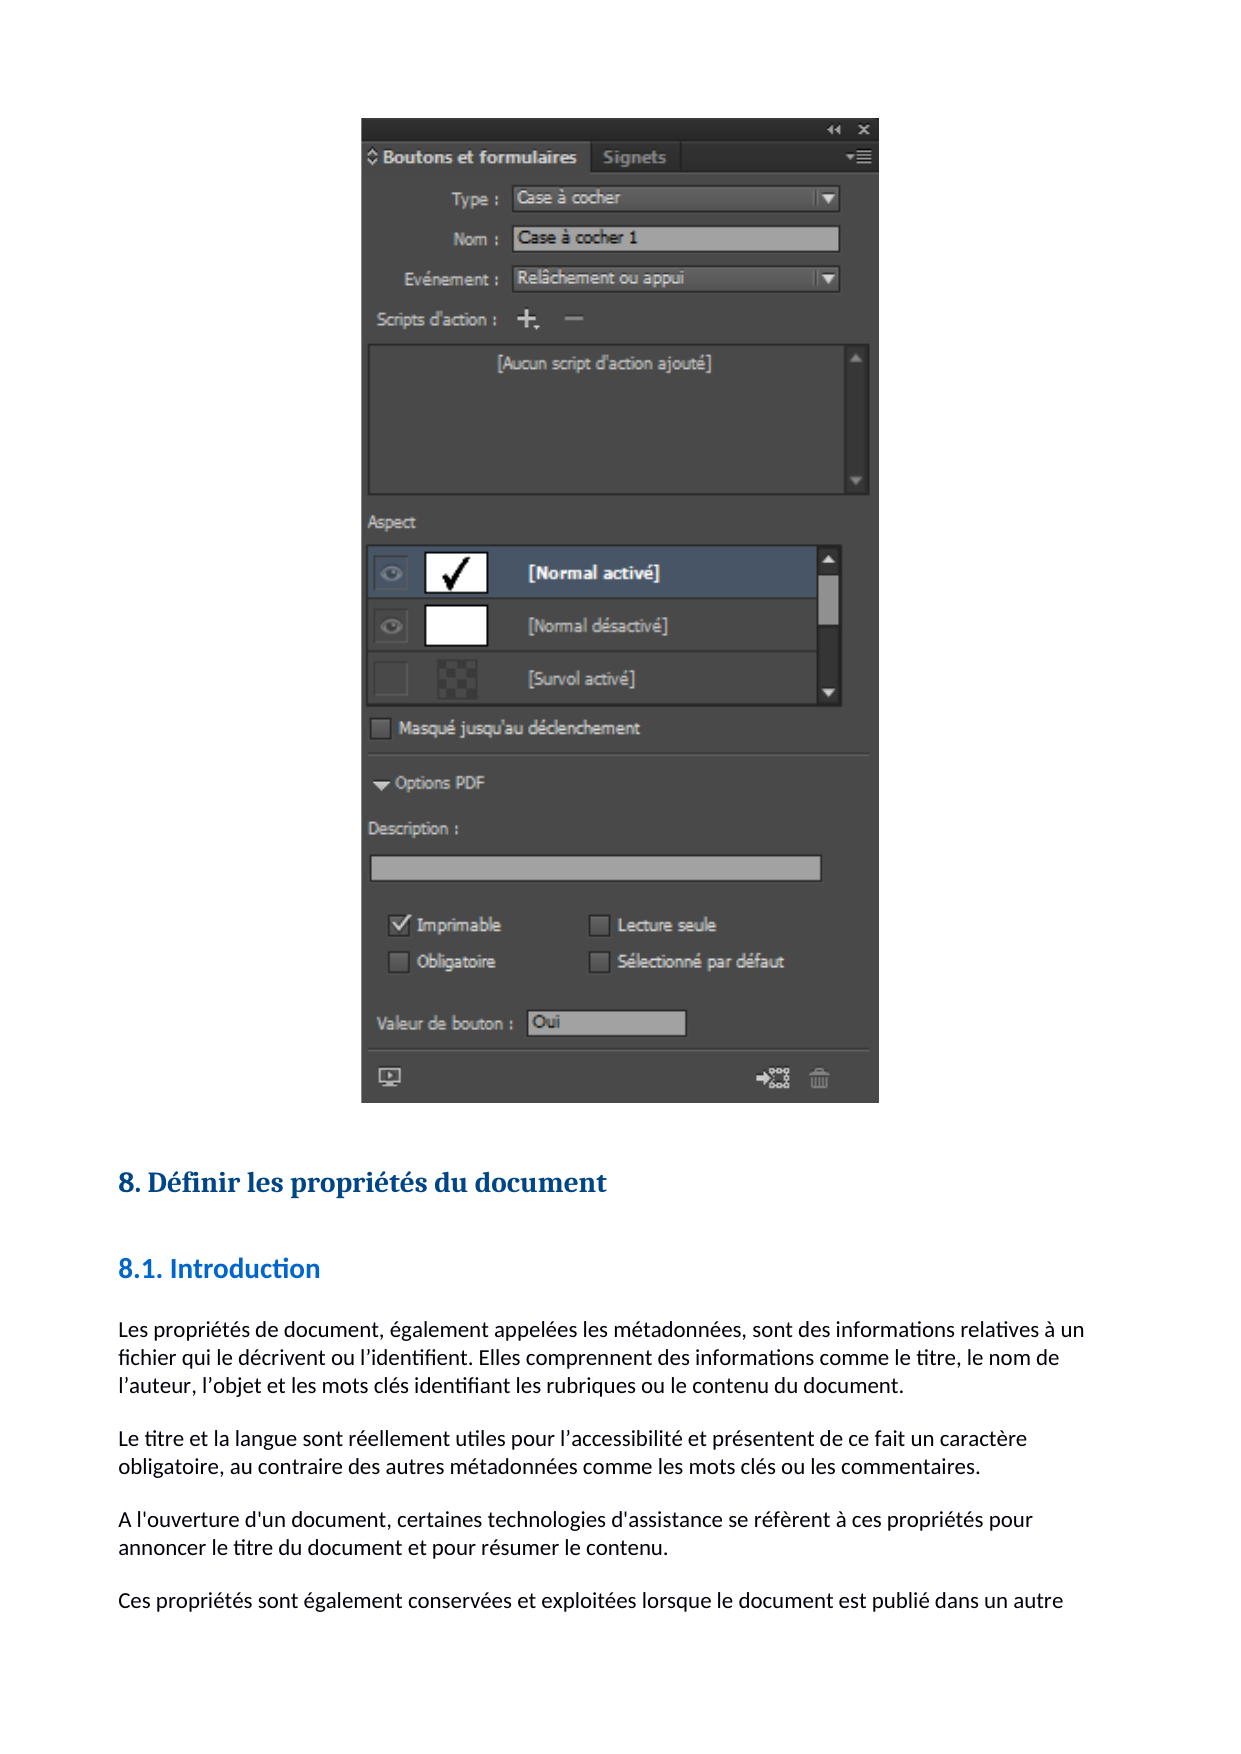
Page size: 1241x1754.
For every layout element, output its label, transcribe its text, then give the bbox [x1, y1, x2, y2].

text Le titre et la langue sont réellement utiles pour l’accessibilité et présentent de ce fait un caractère obligatoire, au contraire des autres métadonnées comme les mots clés ou les commentaires. [118, 1424, 1122, 1480]
text Les propriétés de document, également appelées les métadonnées, sont des informations relatives à un fichier qui le décrivent ou l’identifient. Elles comprennent des informations comme le titre, le nom de l’auteur, l’objet et les mots clés identifiant les rubriques ou le contenu du document. [118, 1315, 1122, 1399]
text A l'ouverture d'un document, certaines technologies d'assistance se réfèrent à ces propriétés pour annoncer le titre du document et pour résumer le contenu. [118, 1505, 1122, 1561]
subtitle 8. Définir les propriétés du document [118, 1167, 1122, 1200]
picture [361, 118, 879, 1103]
subtitle 8.1. Introduction [118, 1250, 1122, 1286]
text Ces propriétés sont également conservées et exploitées lorsque le document est publié dans un autre [118, 1586, 1122, 1614]
